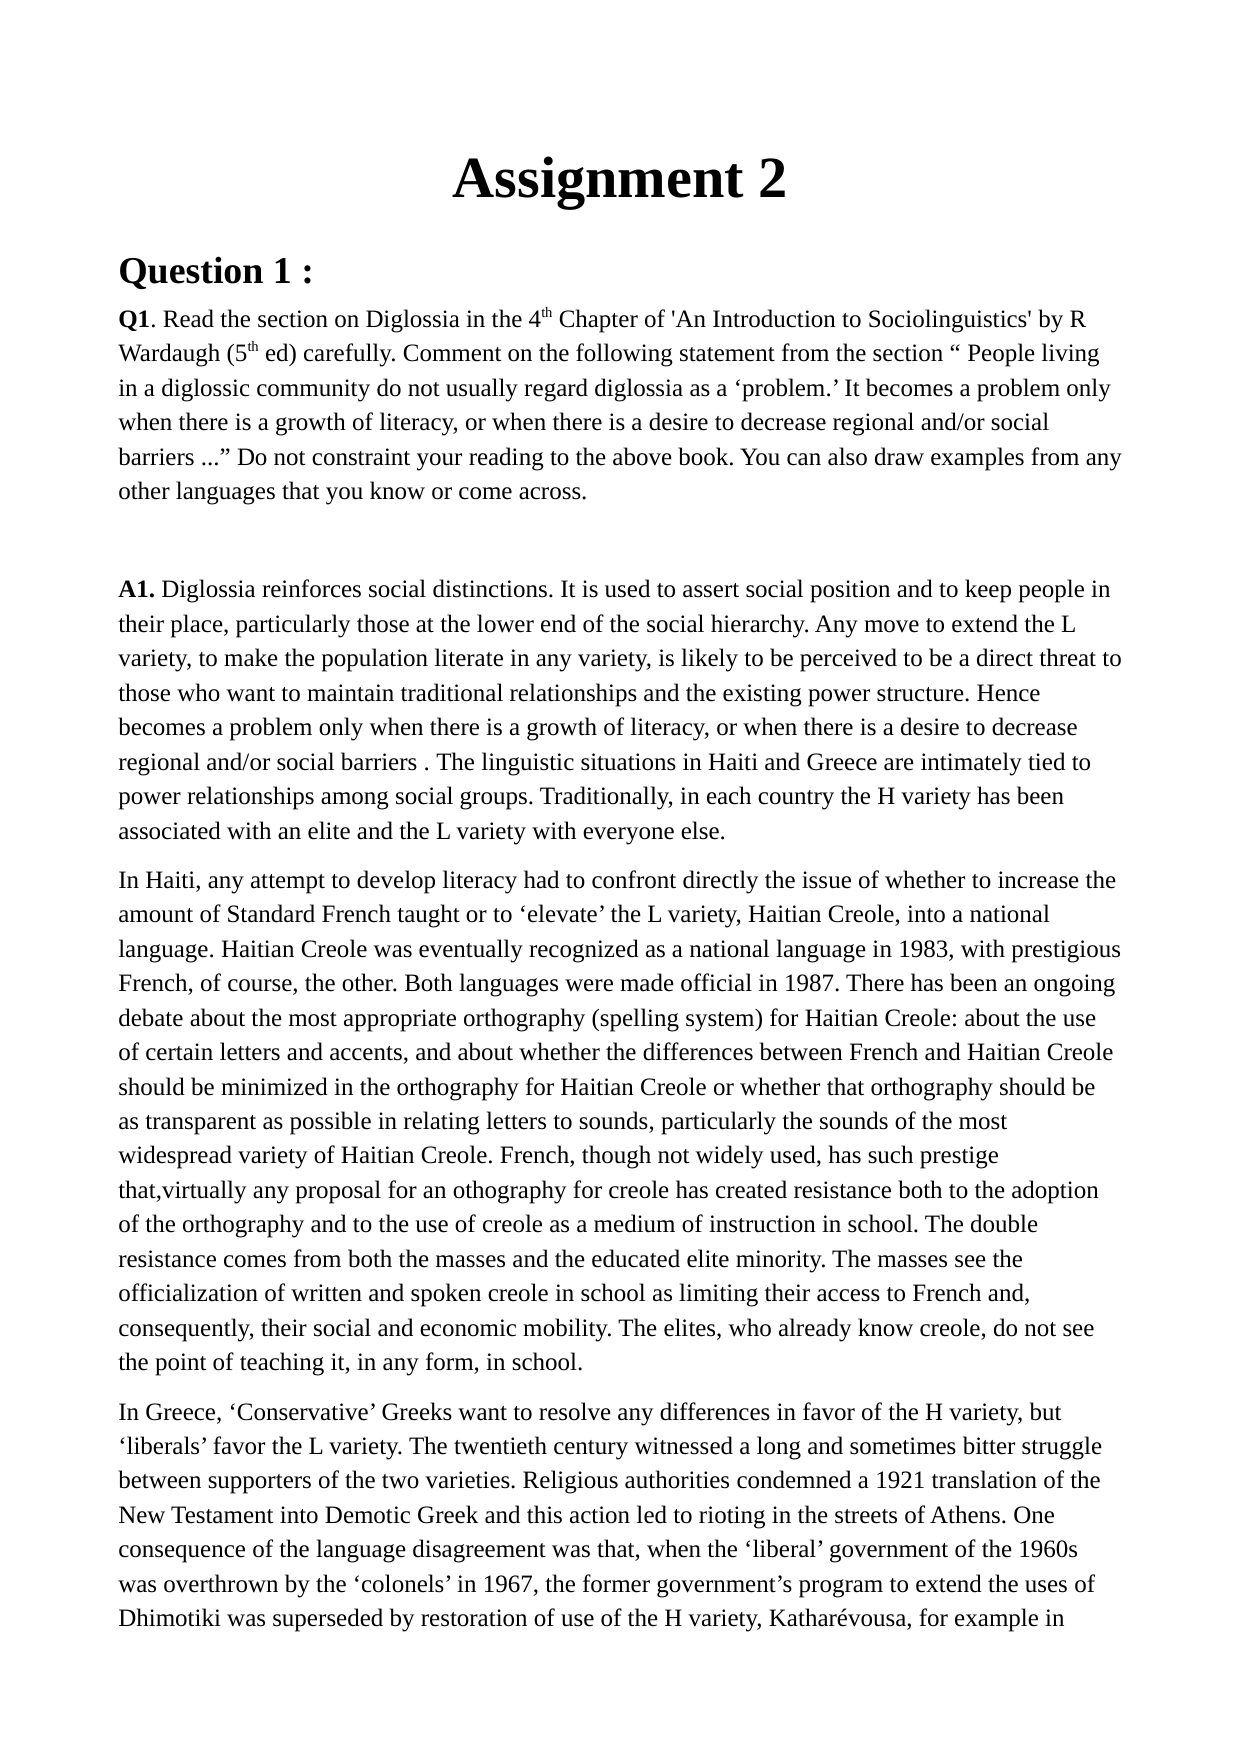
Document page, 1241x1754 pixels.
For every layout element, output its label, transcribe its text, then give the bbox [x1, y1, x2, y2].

text Q1. Read the section on Diglossia in the 4th Chapter of 'An Introduction to Sociolinguistics' by R Wardaugh (5th ed) carefully. Comment on the following statement from the section “ People living in a diglossic community do not usually regard diglossia as a ‘problem.’ It becomes a problem only when there is a growth of literacy, or when there is a desire to decrease regional and/or social barriers ...” Do not constraint your reading to the above book. You can also draw examples from any other languages that you know or come across. [118, 304, 1122, 505]
text A1. Diglossia reinforces social distinctions. It is used to assert social position and to keep people in their place, particularly those at the lower end of the social hierarchy. Any move to extend the L variety, to make the population literate in any variety, is likely to be perceived to be a direct threat to those who want to maintain traditional relationships and the existing power structure. Hence becomes a problem only when there is a growth of literacy, or when there is a desire to decrease regional and/or social barriers . The linguistic situations in Haiti and Greece are intimately tied to power relationships among social groups. Traditionally, in each country the H variety has been associated with an elite and the L variety with everyone else. [118, 574, 1122, 844]
subtitle Question 1 : [118, 248, 1122, 291]
title Assignment 2 [118, 143, 1122, 210]
text In Haiti, any attempt to develop literacy had to confront directly the issue of whether to increase the amount of Standard French taught or to ‘elevate’ the L variety, Haitian Creole, into a national language. Haitian Creole was eventually recognized as a national language in 1983, with prestigious French, of course, the other. Both languages were made official in 1987. There has been an ongoing debate about the most appropriate orthography (spelling system) for Haitian Creole: about the use of certain letters and accents, and about whether the differences between French and Haitian Creole should be minimized in the orthography for Haitian Creole or whether that orthography should be as transparent as possible in relating letters to sounds, particularly the sounds of the most widespread variety of Haitian Creole. French, though not widely used, has such prestige that,virtually any proposal for an othography for creole has created resistance both to the adoption of the orthography and to the use of creole as a medium of instruction in school. The double resistance comes from both the masses and the educated elite minority. The masses see the officialization of written and spoken creole in school as limiting their access to French and, consequently, their social and economic mobility. The elites, who already know creole, do not see the point of teaching it, in any form, in school. [118, 865, 1122, 1376]
text In Greece, ‘Conservative’ Greeks want to resolve any differences in favor of the H variety, but ‘liberals’ favor the L variety. The twentieth century witnessed a long and sometimes bitter struggle between supporters of the two varieties. Religious authorities condemned a 1921 translation of the New Testament into Demotic Greek and this action led to rioting in the streets of Athens. One consequence of the language disagreement was that, when the ‘liberal’ government of the 1960s was overthrown by the ‘colonels’ in 1967, the former government’s program to extend the uses of Dhimotiki was superseded by restoration of use of the H variety, Katharévousa, for example in [118, 1397, 1122, 1632]
